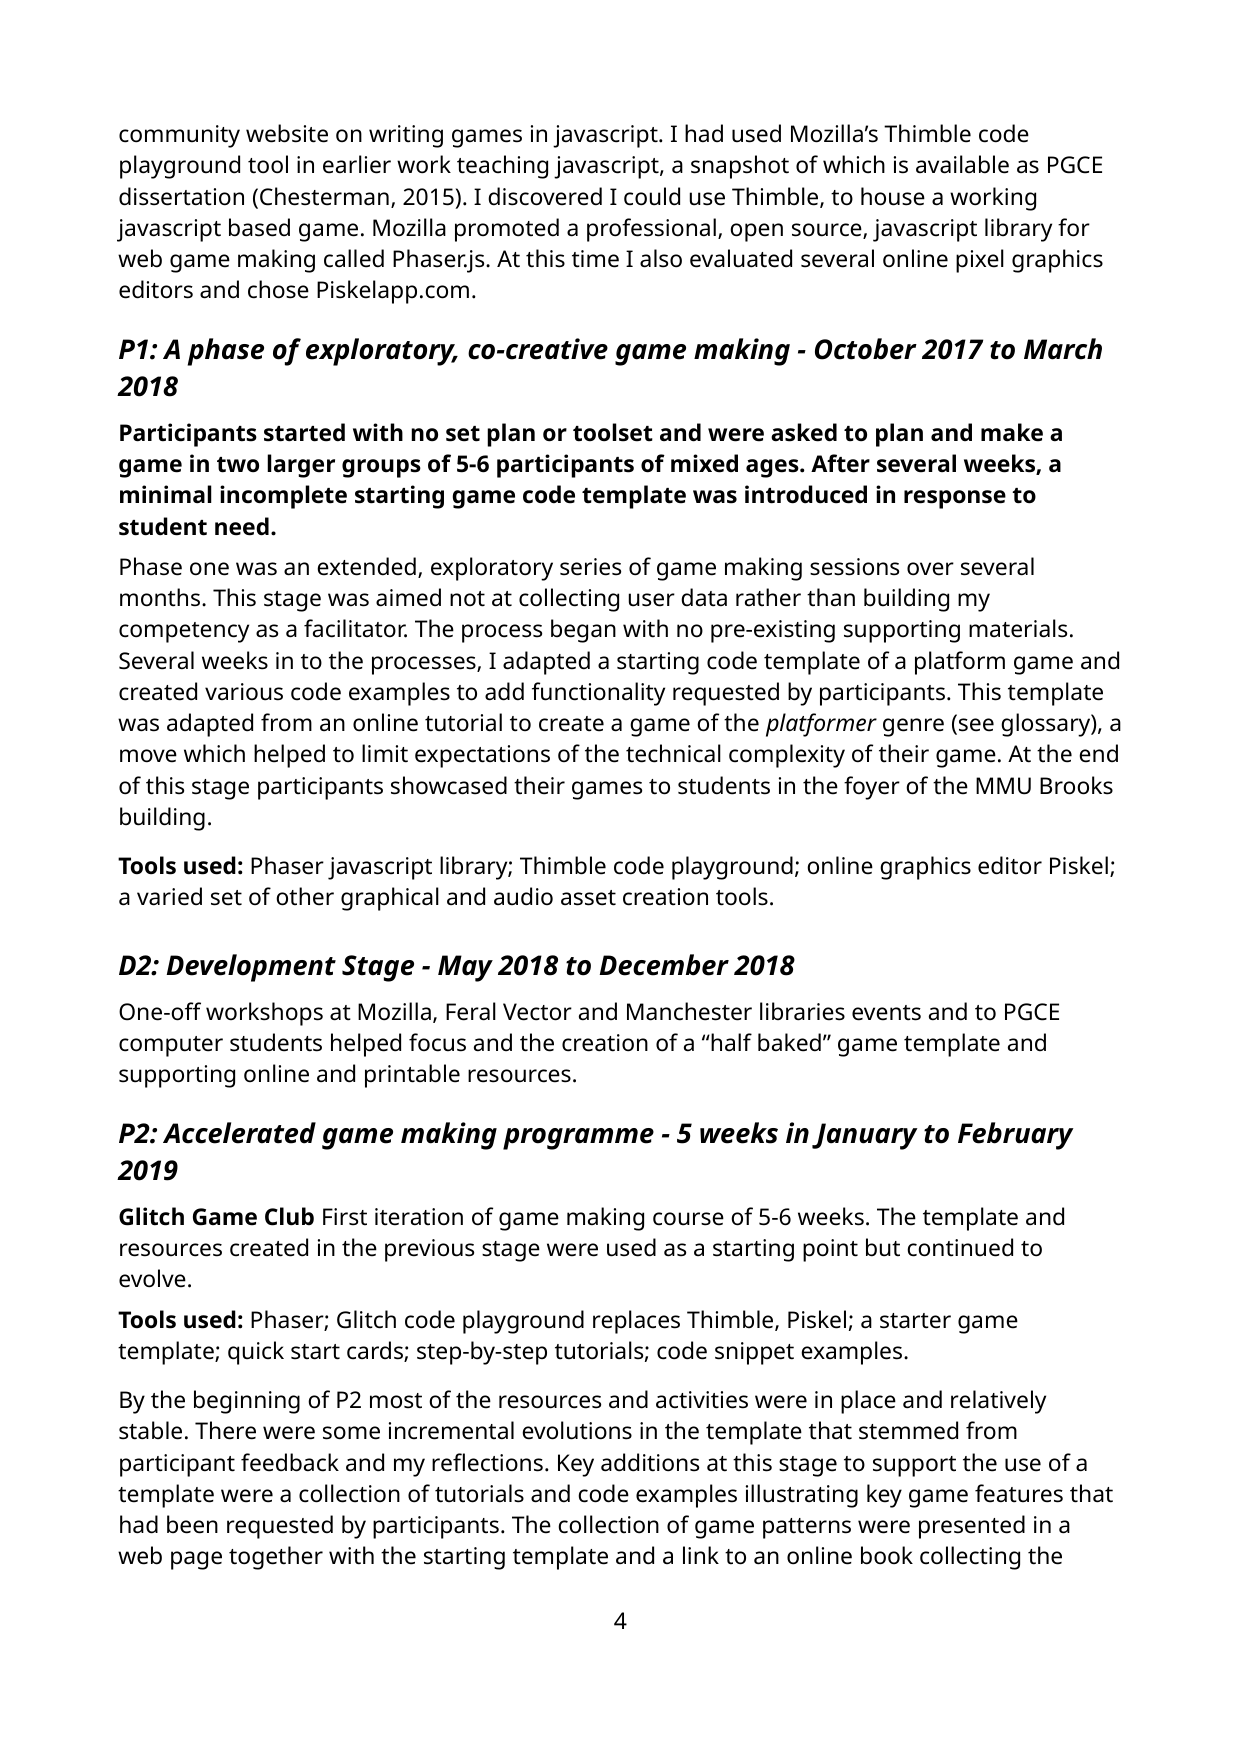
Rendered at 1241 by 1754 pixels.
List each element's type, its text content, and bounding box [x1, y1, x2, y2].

text community website on writing games in javascript. I had used Mozilla’s Thimble code playground tool in earlier work teaching javascript, a snapshot of which is available as PGCE dissertation (Chesterman, 2015). I discovered I could use Thimble, to house a working javascript based game. Mozilla promoted a professional, open source, javascript library for web game making called Phaser.js. At this time I also evaluated several online pixel graphics editors and chose Piskelapp.com. [118, 118, 1122, 306]
text Tools used: Phaser javascript library; Thimble code playground; online graphics editor Piskel; a varied set of other graphical and audio asset creation tools. [118, 850, 1122, 912]
text Phase one was an extended, exploratory series of game making sessions over several months. This stage was aimed not at collecting user data rather than building my competency as a facilitator. The process began with no pre-existing supporting materials. Several weeks in to the processes, I adapted a starting code template of a platform game and created various code examples to add functionality requested by participants. This template was adapted from an online tutorial to create a game of the platformer genre (see glossary), a move which helped to limit expectations of the technical complexity of their game. At the end of this stage participants showcased their games to students in the foyer of the MMU Brooks building. [118, 551, 1122, 832]
subtitle P2: Accelerated game making programme - 5 weeks in January to February 2019 [118, 1114, 1122, 1188]
subtitle P1: A phase of exploratory, co-creative game making - October 2017 to March 2018 [118, 331, 1122, 404]
subtitle D2: Development Stage - May 2018 to December 2018 [118, 946, 1122, 983]
text By the beginning of P2 most of the resources and activities were in place and relatively stable. There were some incremental evolutions in the template that stemmed from participant feedback and my reflections. Key additions at this stage to support the use of a template were a collection of tutorials and code examples illustrating key game features that had been requested by participants. The collection of game patterns were presented in a web page together with the starting template and a link to an online book collecting the [118, 1384, 1122, 1571]
text Participants started with no set plan or toolset and were asked to plan and make a game in two larger groups of 5-6 participants of mixed ages. After several weeks, a minimal incomplete starting game code template was introduced in response to student need. [118, 417, 1122, 542]
text Tools used: Phaser; Glitch code playground replaces Thimble, Piskel; a starter game template; quick start cards; step-by-step tutorials; code snippet examples. [118, 1303, 1122, 1366]
text Glitch Game Club First iteration of game making course of 5-6 weeks. The template and resources created in the previous stage were used as a starting point but continued to evolve. [118, 1201, 1122, 1294]
text One-off workshops at Mozilla, Feral Vector and Manchester libraries events and to PGCE computer students helped focus and the creation of a “half baked” game template and supporting online and printable resources. [118, 996, 1122, 1089]
